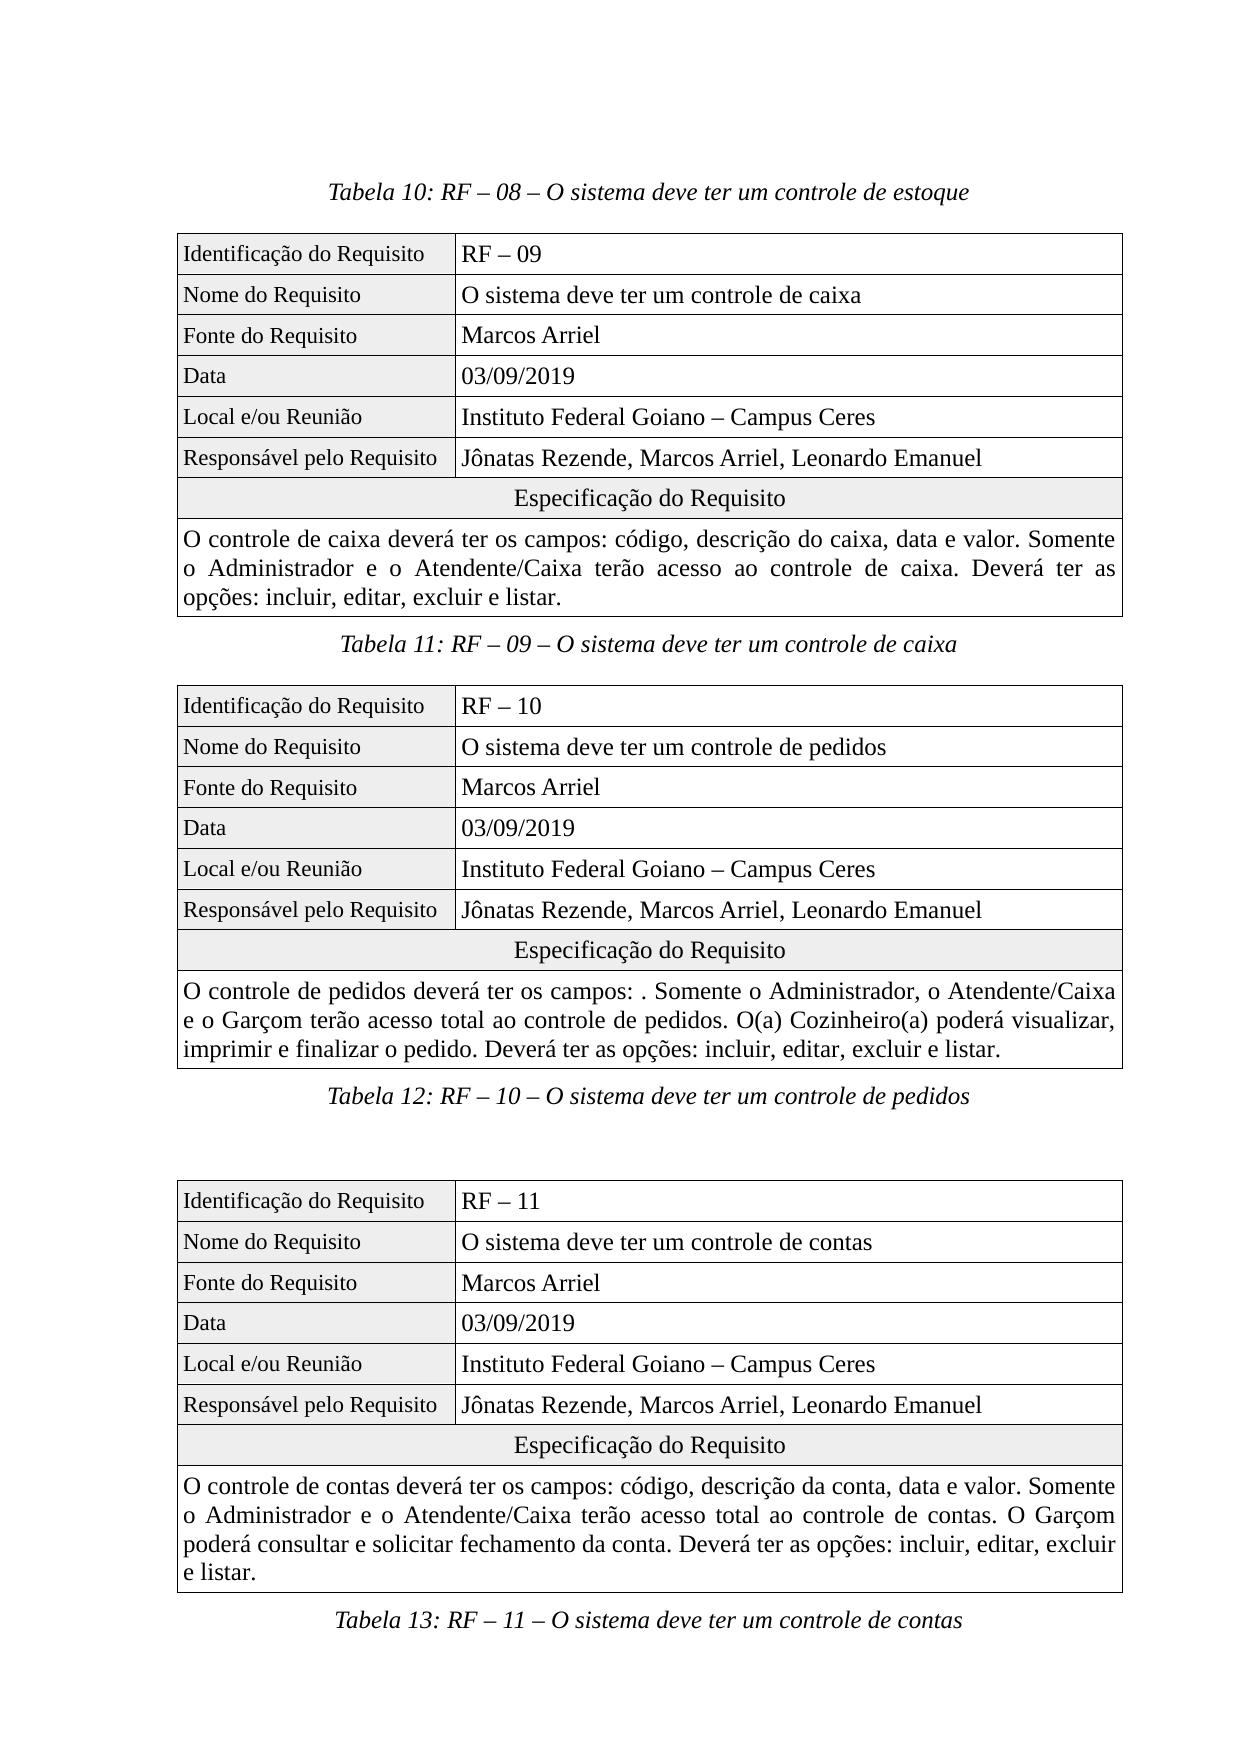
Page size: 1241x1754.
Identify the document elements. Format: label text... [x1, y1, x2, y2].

table_cell Local e/ou Reunião [178, 1344, 455, 1383]
table_cell Marcos Arriel [456, 315, 1122, 355]
table_header Identificação do Requisito [178, 686, 455, 726]
text Tabela 10: RF – 08 – O sistema deve ter um controle de estoque [177, 177, 1122, 206]
table_cell Nome do Requisito [178, 1222, 455, 1261]
table_cell Especificação do Requisito [178, 478, 1122, 518]
table_header RF – 09 [456, 234, 1122, 273]
table_cell Jônatas Rezende, Marcos Arriel, Leonardo Emanuel [456, 438, 1122, 477]
text Tabela 11: RF – 09 – O sistema deve ter um controle de caixa [177, 629, 1122, 658]
table_header Identificação do Requisito [178, 234, 455, 273]
table_cell Especificação do Requisito [178, 1425, 1122, 1465]
table_cell Especificação do Requisito [178, 930, 1122, 970]
table_header RF – 10 [456, 686, 1122, 726]
table_cell Responsável pelo Requisito [178, 438, 455, 477]
table_cell Instituto Federal Goiano – Campus Ceres [456, 1344, 1122, 1383]
table_cell Nome do Requisito [178, 727, 455, 766]
table_cell O sistema deve ter um controle de contas [456, 1222, 1122, 1261]
table_cell Marcos Arriel [456, 767, 1122, 807]
table_cell Local e/ou Reunião [178, 849, 455, 888]
table_cell Local e/ou Reunião [178, 397, 455, 436]
table_cell O sistema deve ter um controle de caixa [456, 275, 1122, 314]
table_cell Data [178, 356, 455, 396]
text Tabela 13: RF – 11 – O sistema deve ter um controle de contas [177, 1605, 1122, 1634]
table_cell 03/09/2019 [456, 808, 1122, 848]
table_cell Fonte do Requisito [178, 1263, 455, 1302]
table_cell Jônatas Rezende, Marcos Arriel, Leonardo Emanuel [456, 1385, 1122, 1424]
table_cell O sistema deve ter um controle de pedidos [456, 727, 1122, 766]
table_cell Responsável pelo Requisito [178, 1385, 455, 1424]
table_cell Nome do Requisito [178, 275, 455, 314]
table_cell O controle de caixa deverá ter os campos: código, descrição do caixa, data e valor. Somente o Administrador e o Atendente/Caixa terão acesso ao controle de caixa. Deverá ter as opções: incluir, editar, excluir e listar. [178, 519, 1122, 616]
table_cell 03/09/2019 [456, 356, 1122, 396]
table_cell Jônatas Rezende, Marcos Arriel, Leonardo Emanuel [456, 890, 1122, 929]
table_cell Fonte do Requisito [178, 315, 455, 355]
table_header Identificação do Requisito [178, 1181, 455, 1221]
table_cell O controle de contas deverá ter os campos: código, descrição da conta, data e valor. Somente o Administrador e o Atendente/Caixa terão acesso total ao controle de contas. O Garçom poderá consultar e solicitar fechamento da conta. Deverá ter as opções: incluir, editar, excluir e listar. [178, 1466, 1122, 1592]
table_cell O controle de pedidos deverá ter os campos: . Somente o Administrador, o Atendente/Caixa e o Garçom terão acesso total ao controle de pedidos. O(a) Cozinheiro(a) poderá visualizar, imprimir e finalizar o pedido. Deverá ter as opções: incluir, editar, excluir e listar. [178, 971, 1122, 1068]
table_cell Data [178, 1303, 455, 1343]
table_cell Instituto Federal Goiano – Campus Ceres [456, 849, 1122, 888]
table_cell Marcos Arriel [456, 1263, 1122, 1302]
table_header RF – 11 [456, 1181, 1122, 1221]
table_cell Instituto Federal Goiano – Campus Ceres [456, 397, 1122, 436]
table_cell Fonte do Requisito [178, 767, 455, 807]
table_cell 03/09/2019 [456, 1303, 1122, 1343]
table_cell Responsável pelo Requisito [178, 890, 455, 929]
table_cell Data [178, 808, 455, 848]
text Tabela 12: RF – 10 – O sistema deve ter um controle de pedidos [177, 1081, 1122, 1110]
